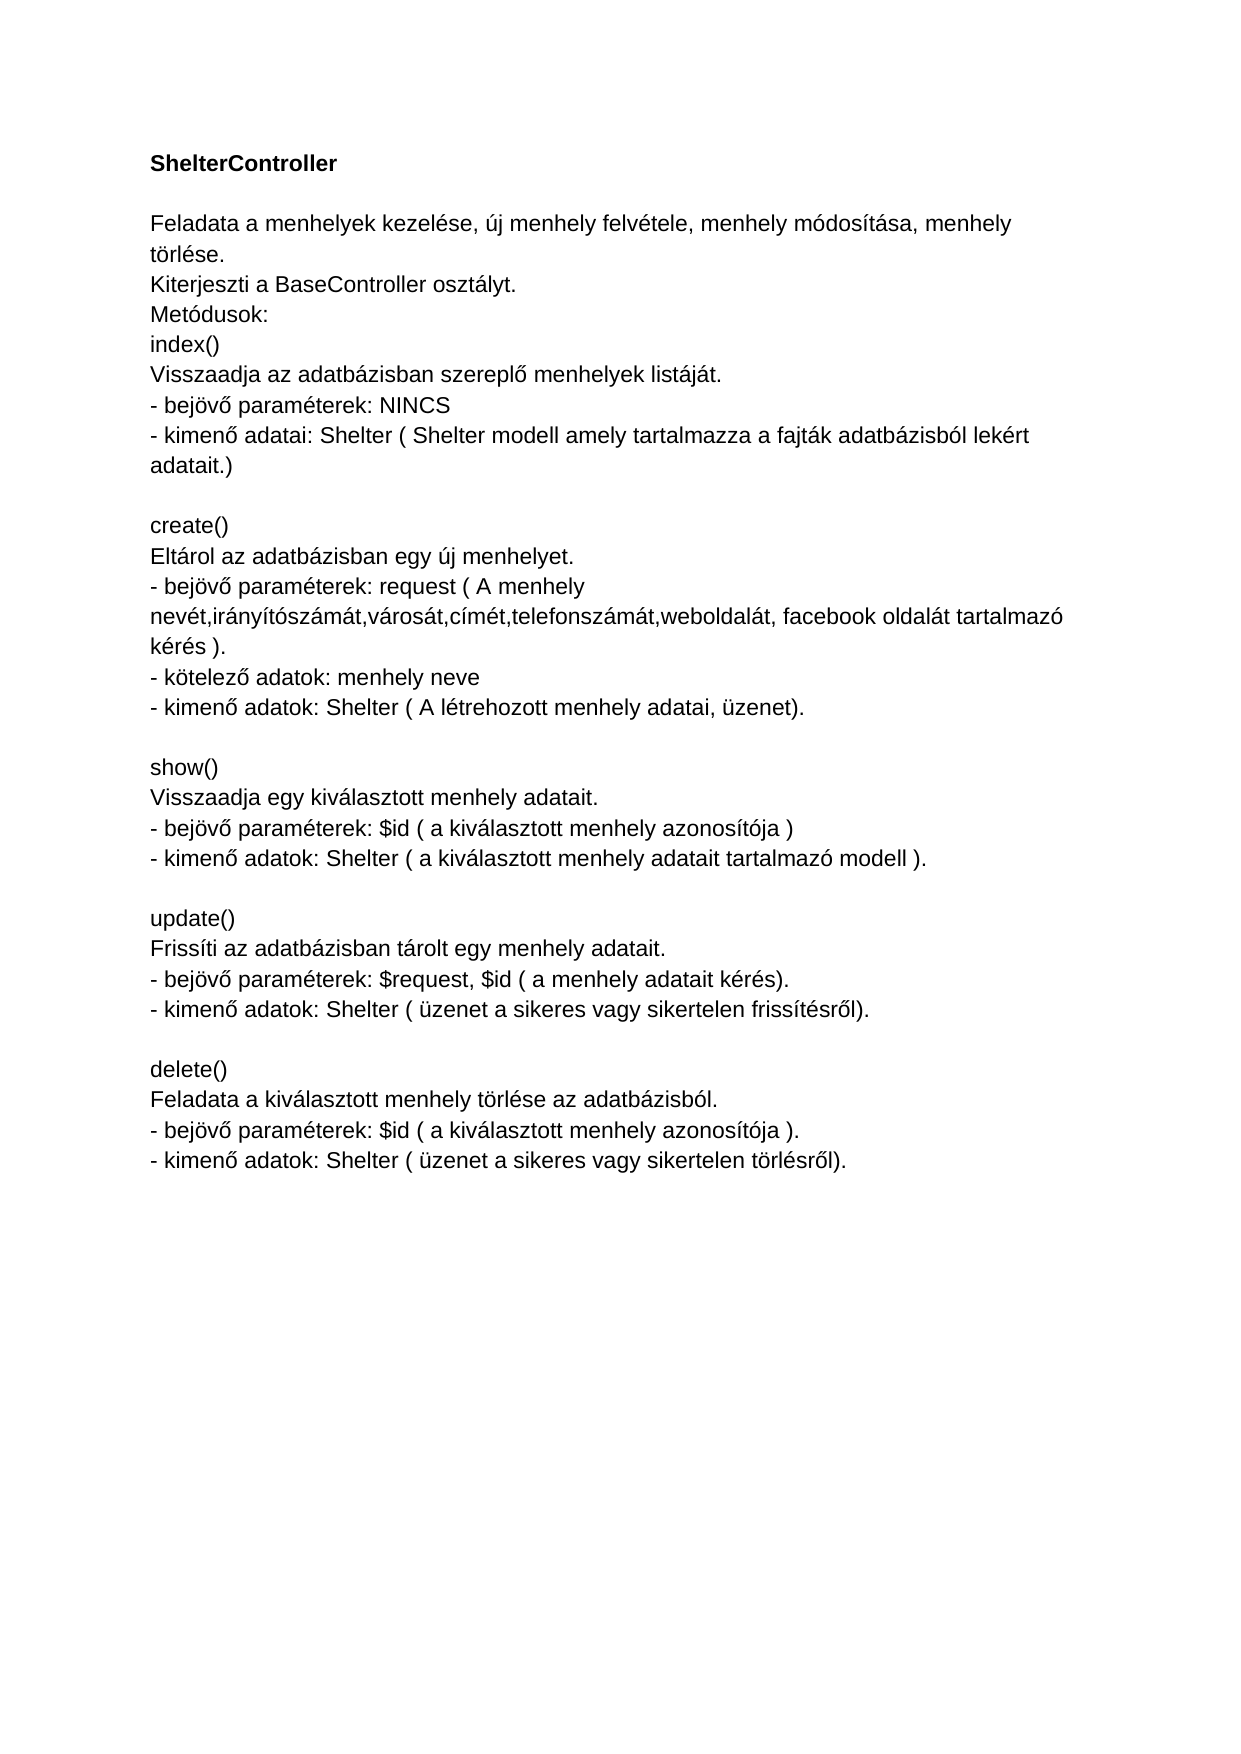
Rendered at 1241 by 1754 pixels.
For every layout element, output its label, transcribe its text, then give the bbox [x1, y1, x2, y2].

text - kimenő adatok: Shelter ( a kiválasztott menhely adatait tartalmazó modell ). [150, 845, 1090, 871]
text - kimenő adatok: Shelter ( üzenet a sikeres vagy sikertelen törlésről). [150, 1147, 1090, 1173]
text Visszaadja egy kiválasztott menhely adatait. [150, 784, 1090, 811]
text - kimenő adatok: Shelter ( A létrehozott menhely adatai, üzenet). [150, 694, 1090, 720]
text Kiterjeszti a BaseController osztályt. [150, 271, 1090, 297]
text - bejövő paraméterek: $request, $id ( a menhely adatait kérés). [150, 966, 1090, 992]
text - kötelező adatok: menhely neve [150, 663, 1090, 690]
text Eltárol az adatbázisban egy új menhelyet. [150, 543, 1090, 569]
text Metódusok: [150, 301, 1090, 327]
text Feladata a menhelyek kezelése, új menhely felvétele, menhely módosítása, menhely törlése. [150, 210, 1090, 267]
text Feladata a kiválasztott menhely törlése az adatbázisból. [150, 1086, 1090, 1113]
text create() [150, 512, 1090, 539]
text update() [150, 905, 1090, 932]
text - bejövő paraméterek: $id ( a kiválasztott menhely azonosítója ) [150, 814, 1090, 841]
text - kimenő adatok: Shelter ( üzenet a sikeres vagy sikertelen frissítésről). [150, 996, 1090, 1022]
text show() [150, 754, 1090, 781]
text - bejövő paraméterek: request ( A menhely nevét,irányítószámát,városát,címét,telefonszámát,weboldalát, facebook oldalát tartalmazó kérés ). [150, 573, 1090, 660]
text - bejövő paraméterek: $id ( a kiválasztott menhely azonosítója ). [150, 1117, 1090, 1143]
text - kimenő adatai: Shelter ( Shelter modell amely tartalmazza a fajták adatbázisból lekért adatait.) [150, 422, 1090, 478]
text Frissíti az adatbázisban tárolt egy menhely adatait. [150, 935, 1090, 962]
text ShelterController [150, 150, 1090, 176]
text index() [150, 331, 1090, 358]
text Visszaadja az adatbázisban szereplő menhelyek listáját. [150, 361, 1090, 388]
text delete() [150, 1056, 1090, 1083]
text - bejövő paraméterek: NINCS [150, 392, 1090, 418]
